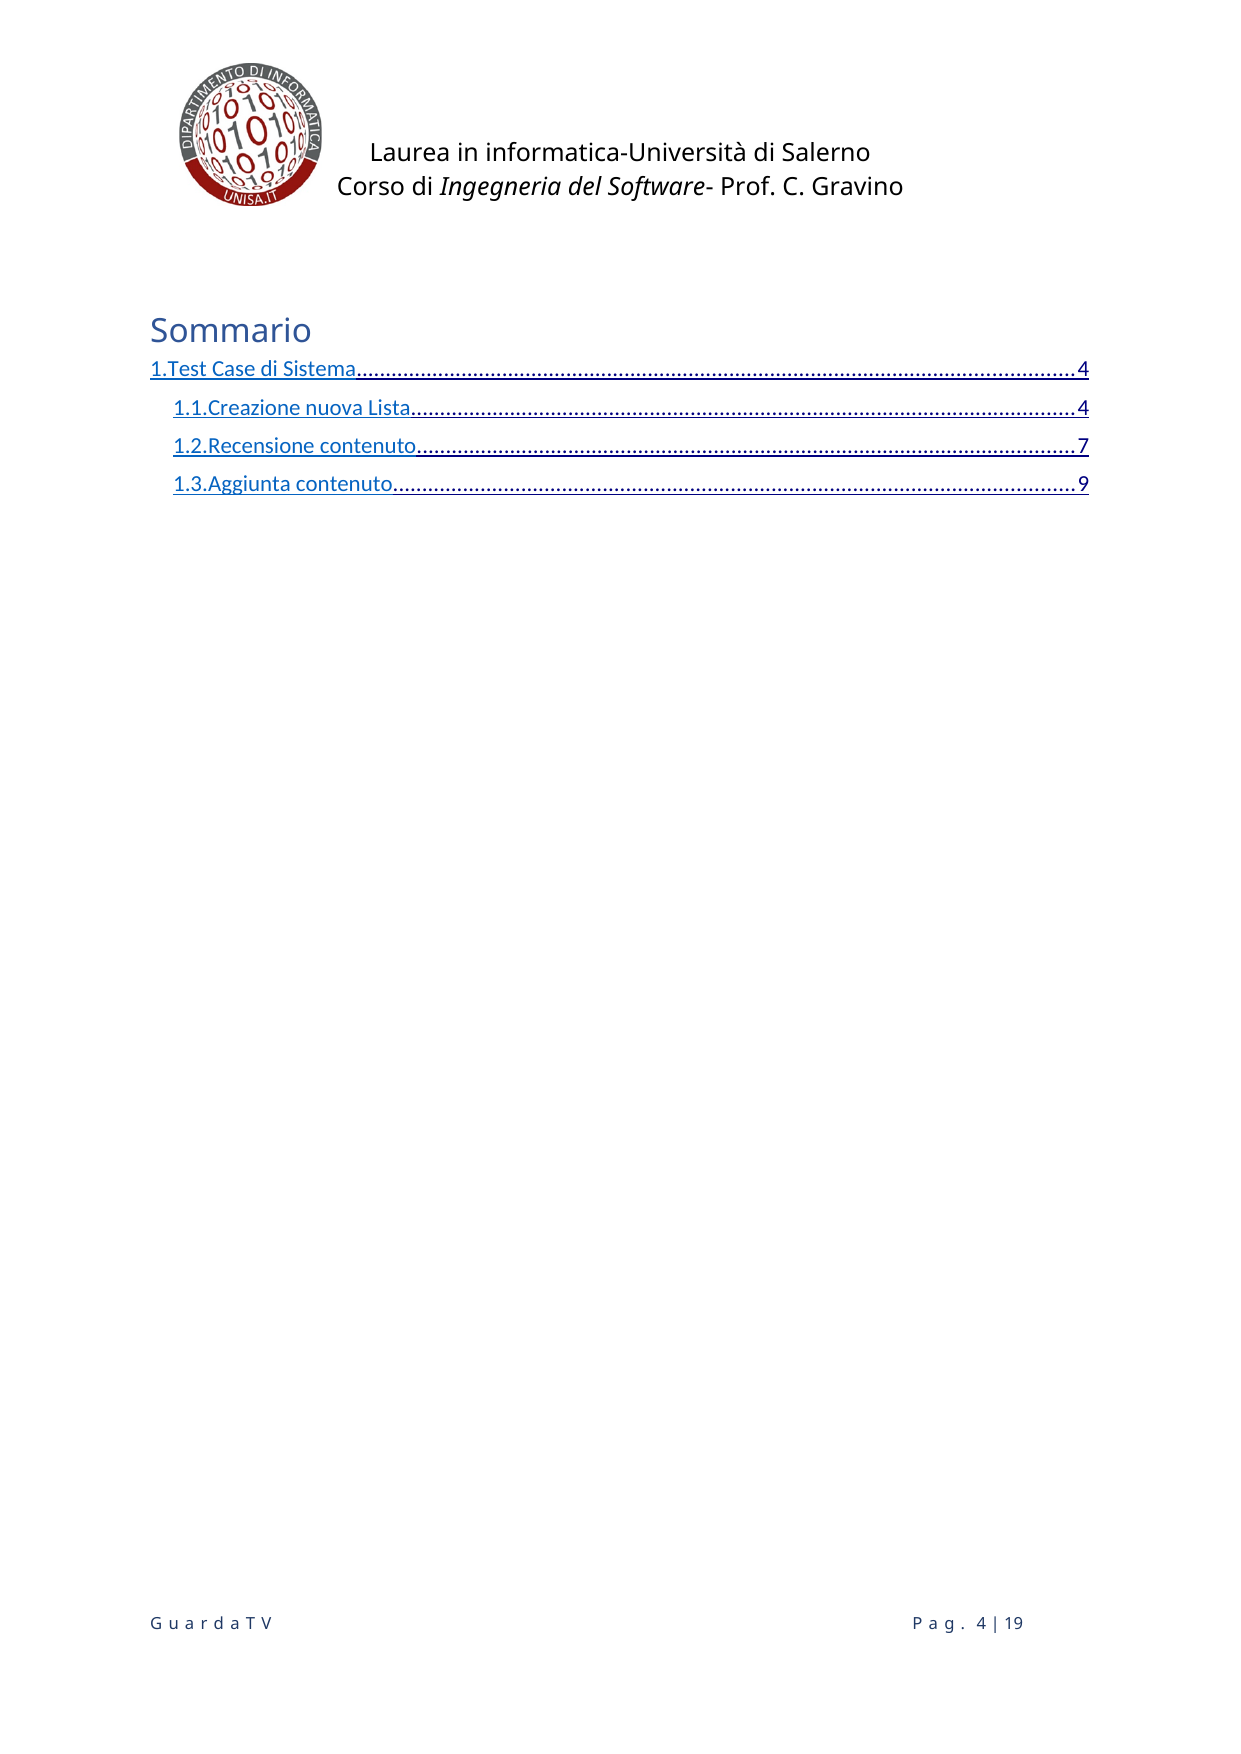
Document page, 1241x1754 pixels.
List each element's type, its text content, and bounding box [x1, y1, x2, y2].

text 1.3. Aggiunta contenuto 9 [173, 469, 1090, 497]
text 1.2. Recensione contenuto 7 [173, 431, 1090, 459]
text 1.1. Creazione nuova Lista 4 [173, 393, 1090, 421]
text Sommario [150, 307, 1090, 352]
text 1. Test Case di Sistema 4 [150, 354, 1090, 382]
